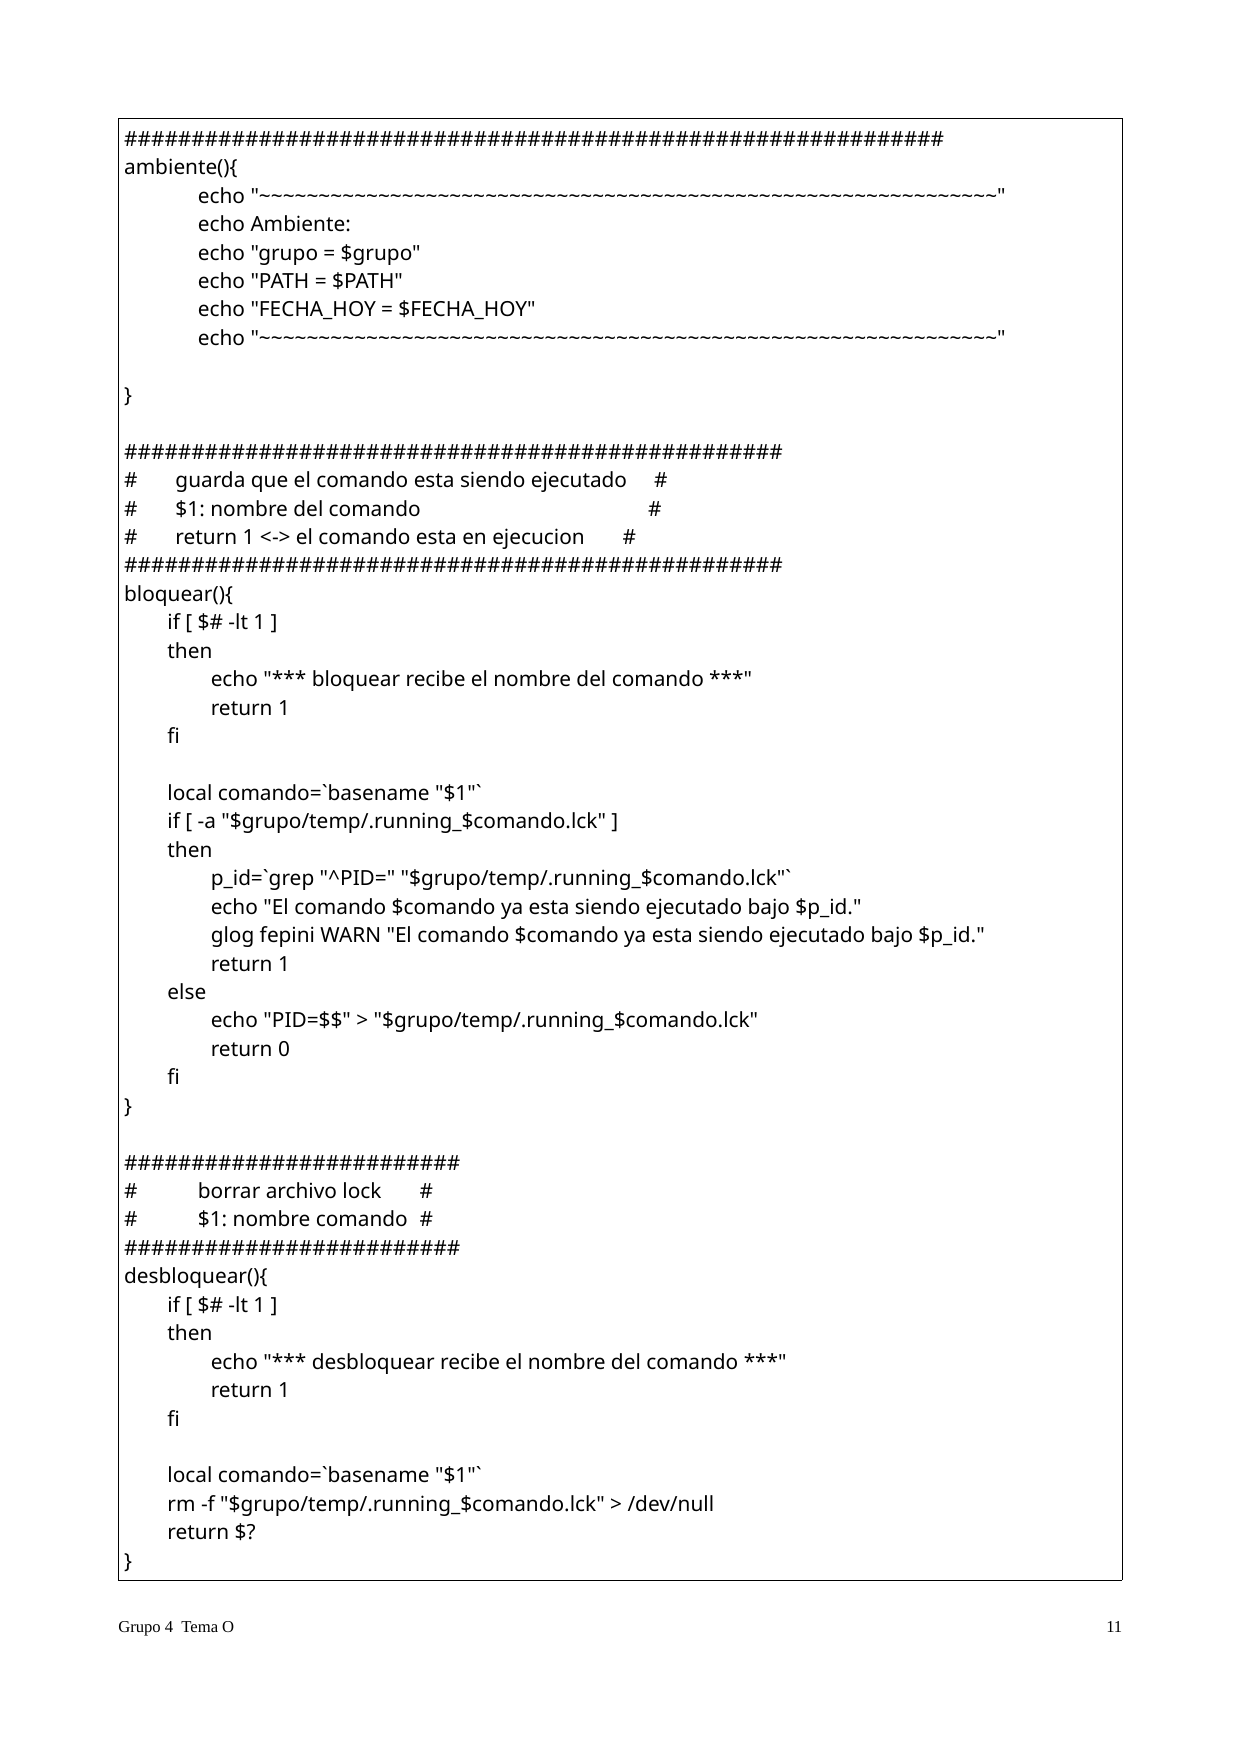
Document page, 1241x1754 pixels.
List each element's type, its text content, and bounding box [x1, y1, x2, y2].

table_header ############################################################# ambiente(){ echo "~~~~~~~~~~~~~~~~~~~~~~~~~~~~~~~~~~~~~~~~~~~~~~~~~~~~~~~~~~~~~~" echo Ambiente: echo "grupo = $grupo" echo "PATH = $PATH" echo "FECHA_HOY = $FECHA_HOY" echo "~~~~~~~~~~~~~~~~~~~~~~~~~~~~~~~~~~~~~~~~~~~~~~~~~~~~~~~~~~~~~~" } ################################################# # guarda que el comando esta siendo ejecutado # # $1: nombre del comando # # return 1 <-> el comando esta en ejecucion # ################################################# bloquear(){ if [ $# -lt 1 ] then echo "*** bloquear recibe el nombre del comando ***" return 1 fi local comando=`basename "$1"` if [ -a "$grupo/temp/.running_$comando.lck" ] then p_id=`grep "^PID=" "$grupo/temp/.running_$comando.lck"` echo "El comando $comando ya esta siendo ejecutado bajo $p_id." glog fepini WARN "El comando $comando ya esta siendo ejecutado bajo $p_id." return 1 else echo "PID=$$" > "$grupo/temp/.running_$comando.lck" return 0 fi } ######################### # borrar archivo lock # # $1: nombre comando # ######################### desbloquear(){ if [ $# -lt 1 ] then echo "*** desbloquear recibe el nombre del comando ***" return 1 fi local comando=`basename "$1"` rm -f "$grupo/temp/.running_$comando.lck" > /dev/null return $? } [119, 119, 1122, 1580]
